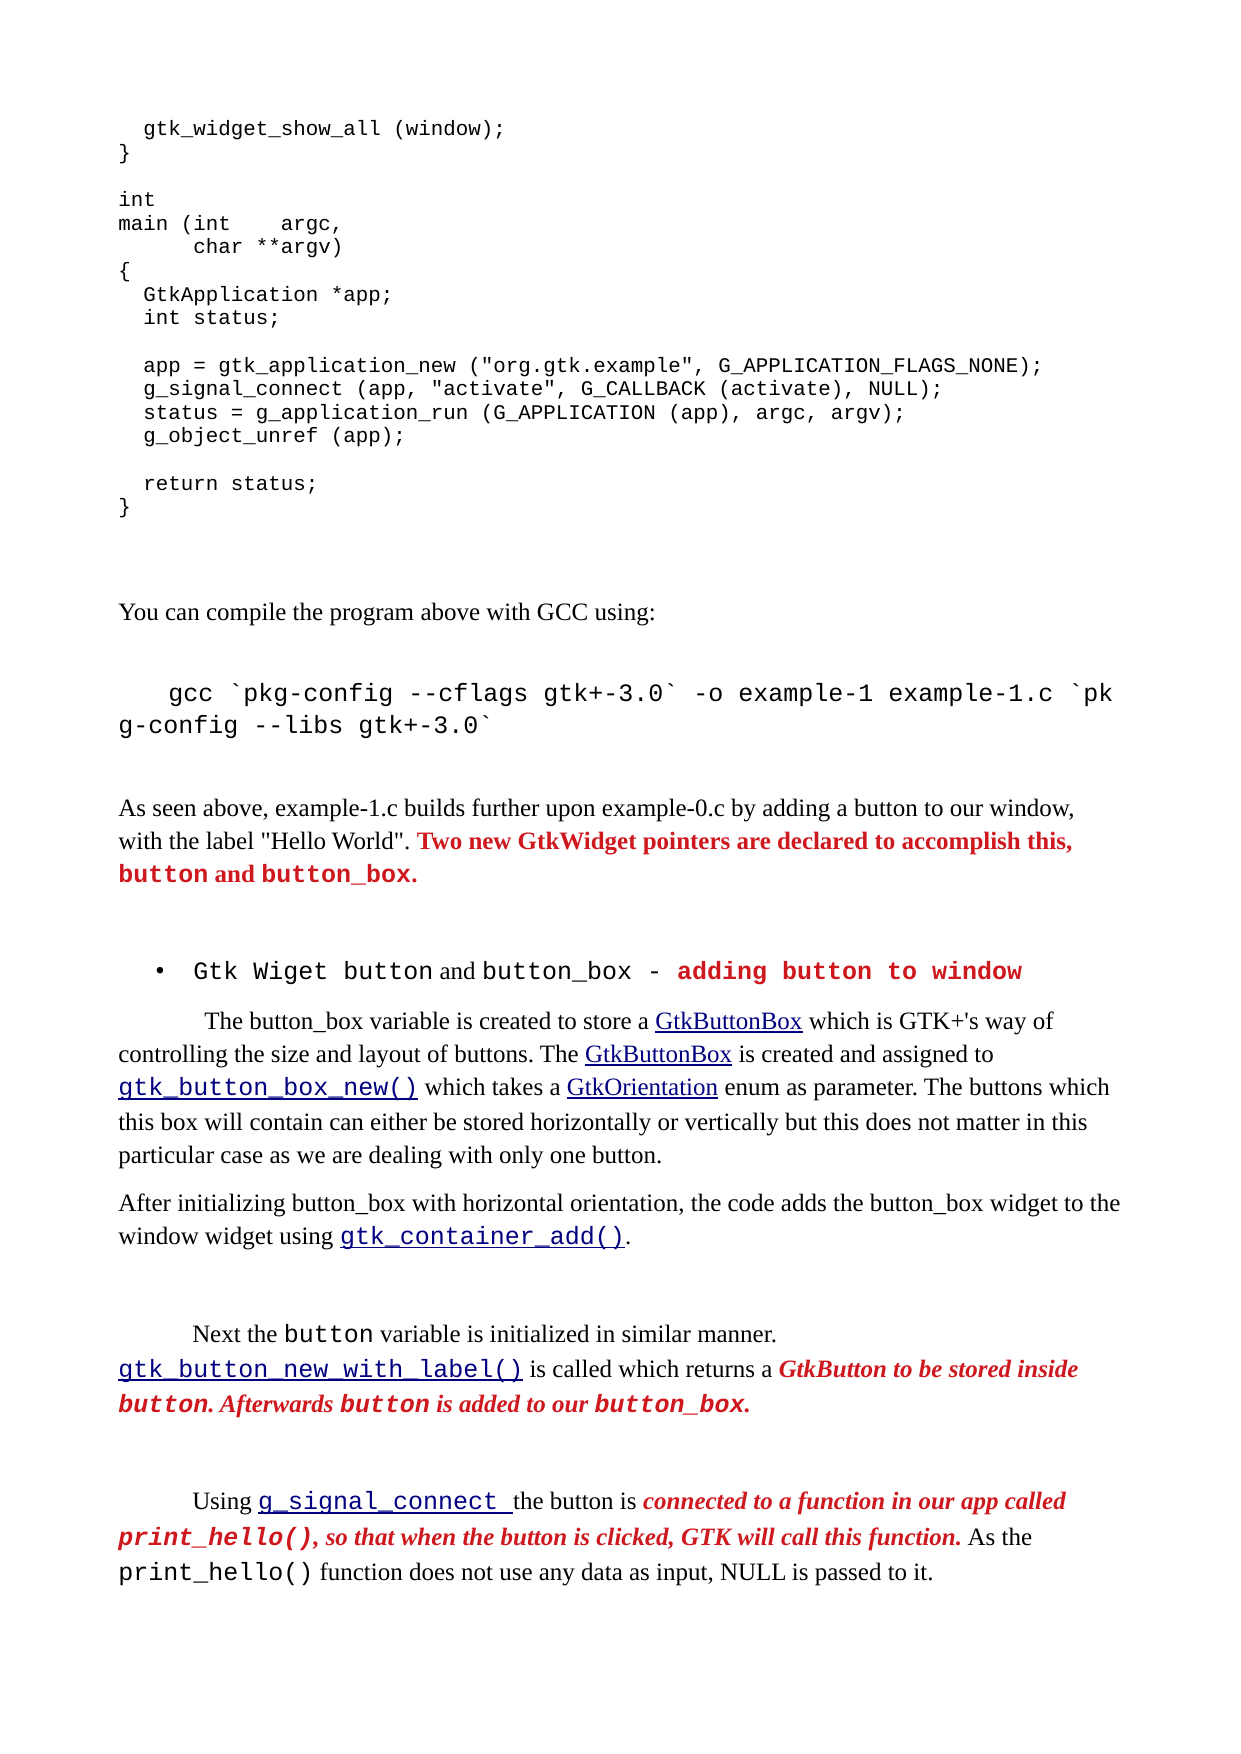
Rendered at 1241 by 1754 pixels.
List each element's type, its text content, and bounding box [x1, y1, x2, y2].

text } [118, 496, 1122, 520]
text } [118, 142, 1122, 165]
text int status; [118, 307, 1122, 331]
text As seen above, example-1.c builds further upon example-0.c by adding a button to our window, with the label "Hello World". Two new GtkWidget pointers are declared to accomplish this, button and button_box. [118, 793, 1122, 890]
text char **argv) [118, 236, 1122, 260]
text GtkApplication *app; [118, 284, 1122, 307]
text return status; [118, 473, 1122, 496]
text The button_box variable is created to store a GtkButtonBox which is GTK+'s way of controlling the size and layout of buttons. The GtkButtonBox is created and assigned to gtk_button_box_new() which takes a GtkOrientation enum as parameter. The buttons which this box will contain can either be stored horizontally or vertically but this does not matter in this particular case as we are dealing with only one button. [118, 1006, 1122, 1169]
text int [118, 189, 1122, 213]
text Using g_signal_connect the button is connected to a function in our app called print_hello(), so that when the button is clicked, GTK will call this function. As the print_hello() function does not use any data as input, NULL is passed to it. [118, 1486, 1122, 1587]
text { [118, 260, 1122, 284]
text main (int argc, [118, 213, 1122, 236]
text After initializing button_box with horizontal orientation, the code adds the button_box widget to the window widget using gtk_container_add(). [118, 1188, 1122, 1252]
text Next the button variable is initialized in similar manner. gtk_button_new_with_label() is called which returns a GtkButton to be stored inside button. Afterwards button is added to our button_box. [118, 1319, 1122, 1420]
text app = gtk_application_new ("org.gtk.example", G_APPLICATION_FLAGS_NONE); [118, 354, 1122, 378]
text You can compile the program above with GCC using: [118, 597, 1122, 626]
text g_object_unref (app); [118, 426, 1122, 449]
text gcc `pkg-config --cflags gtk+-3.0` -o example-1 example-1.c `pkg-config --libs gtk+-3.0` [118, 645, 1122, 774]
text g_signal_connect (app, "activate", G_CALLBACK (activate), NULL); [118, 378, 1122, 402]
text gtk_widget_show_all (window); [118, 118, 1122, 142]
list Gtk Wiget button and button_box - adding button to window [156, 956, 1122, 987]
text status = g_application_run (G_APPLICATION (app), argc, argv); [118, 402, 1122, 426]
